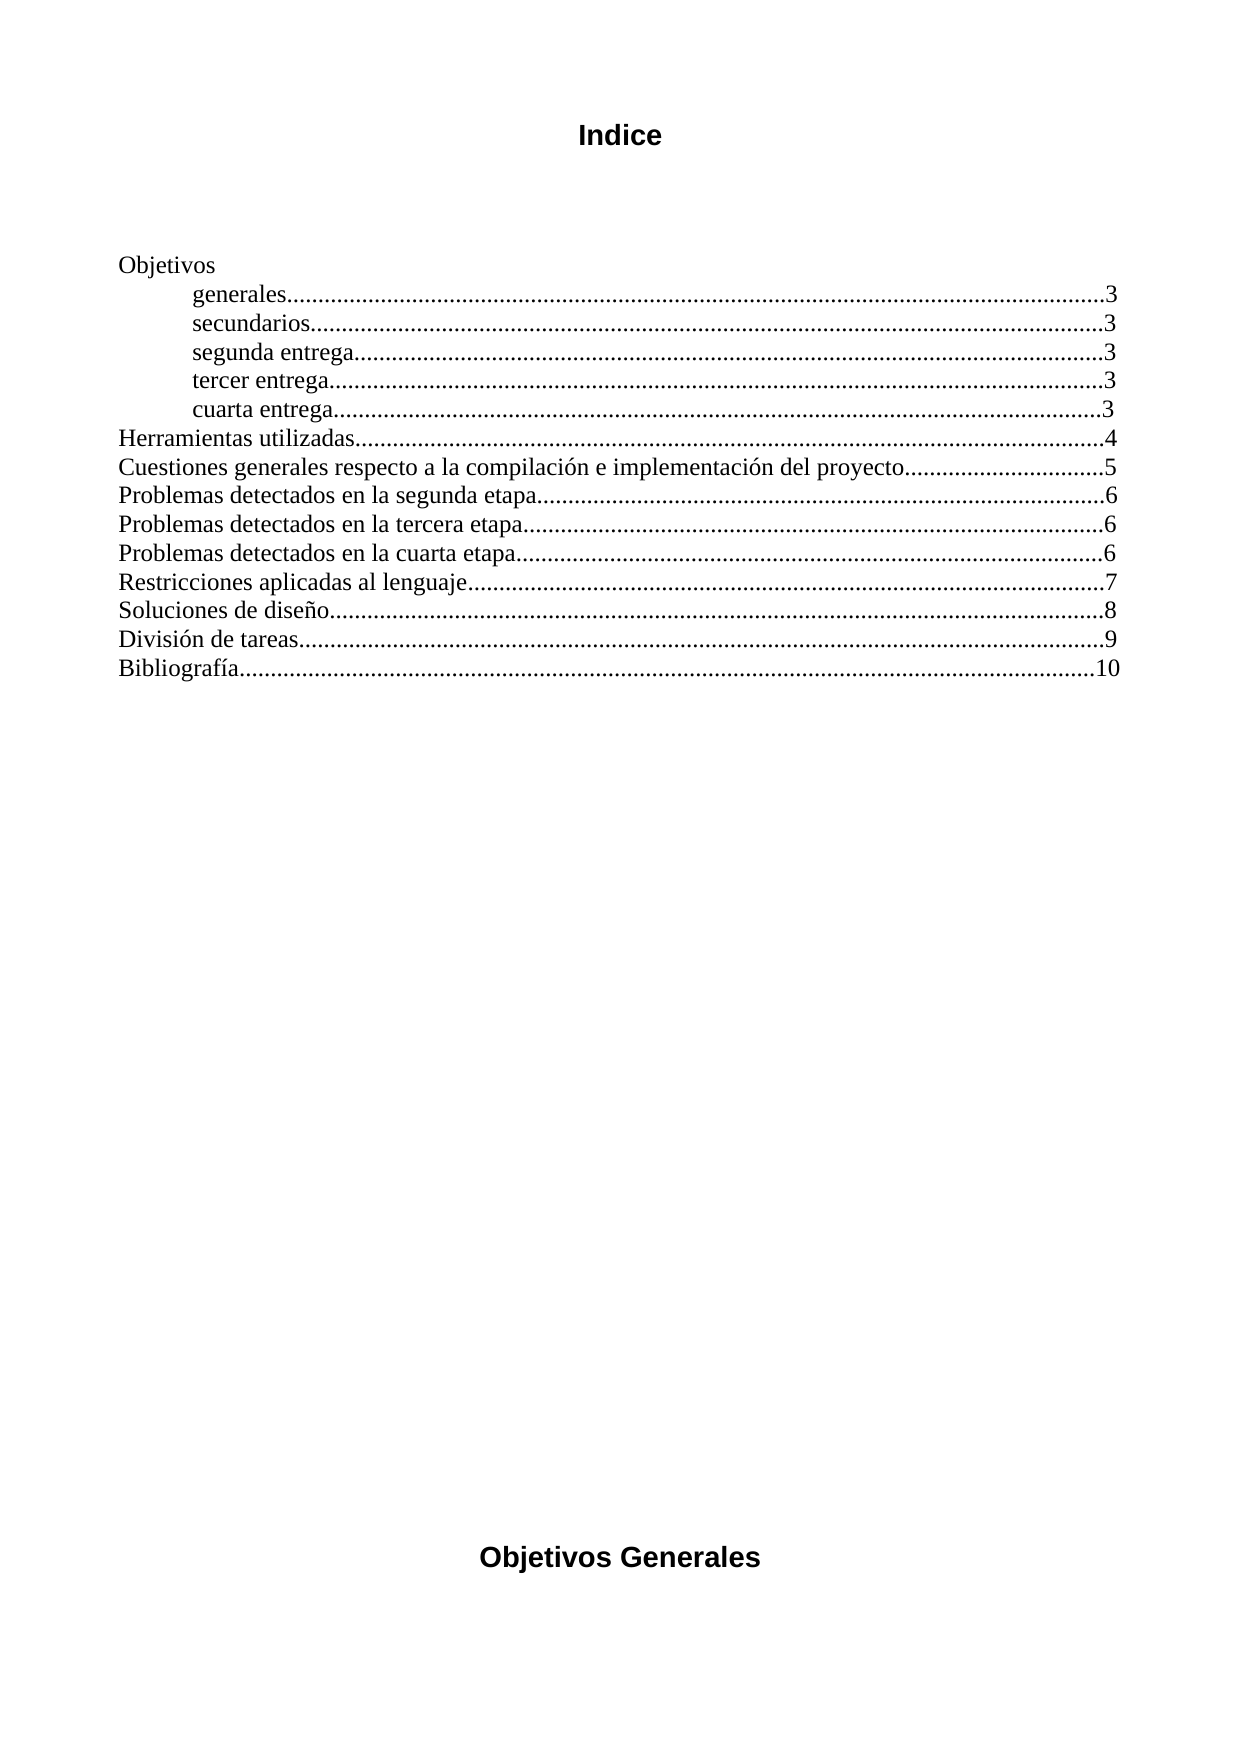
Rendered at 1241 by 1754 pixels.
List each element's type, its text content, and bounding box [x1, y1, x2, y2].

text Problemas detectados en la tercera etapa.............................................................................................6 [118, 509, 1122, 538]
text Problemas detectados en la cuarta etapa..............................................................................................6 [118, 538, 1122, 567]
text Soluciones de diseño............................................................................................................................8 [118, 595, 1122, 624]
text Cuestiones generales respecto a la compilación e implementación del proyecto................................5 [118, 452, 1122, 480]
text Objetivos [118, 250, 1122, 279]
text generales...................................................................................................................................3 [118, 279, 1122, 308]
text segunda entrega........................................................................................................................3 [118, 337, 1122, 365]
text cuarta entrega...........................................................................................................................3 [118, 394, 1122, 423]
text Problemas detectados en la segunda etapa...........................................................................................6 [118, 480, 1122, 509]
text secundarios...............................................................................................................................3 [118, 308, 1122, 337]
subtitle Objetivos Generales [118, 1540, 1122, 1574]
text División de tareas.................................................................................................................................9 [118, 624, 1122, 653]
text Herramientas utilizadas........................................................................................................................4 [118, 423, 1122, 452]
text Restricciones aplicadas al lenguaje......................................................................................................7 [118, 567, 1122, 595]
text tercer entrega............................................................................................................................3 [118, 365, 1122, 394]
subtitle Indice [118, 118, 1122, 152]
text Bibliografía.........................................................................................................................................10 [118, 653, 1122, 682]
